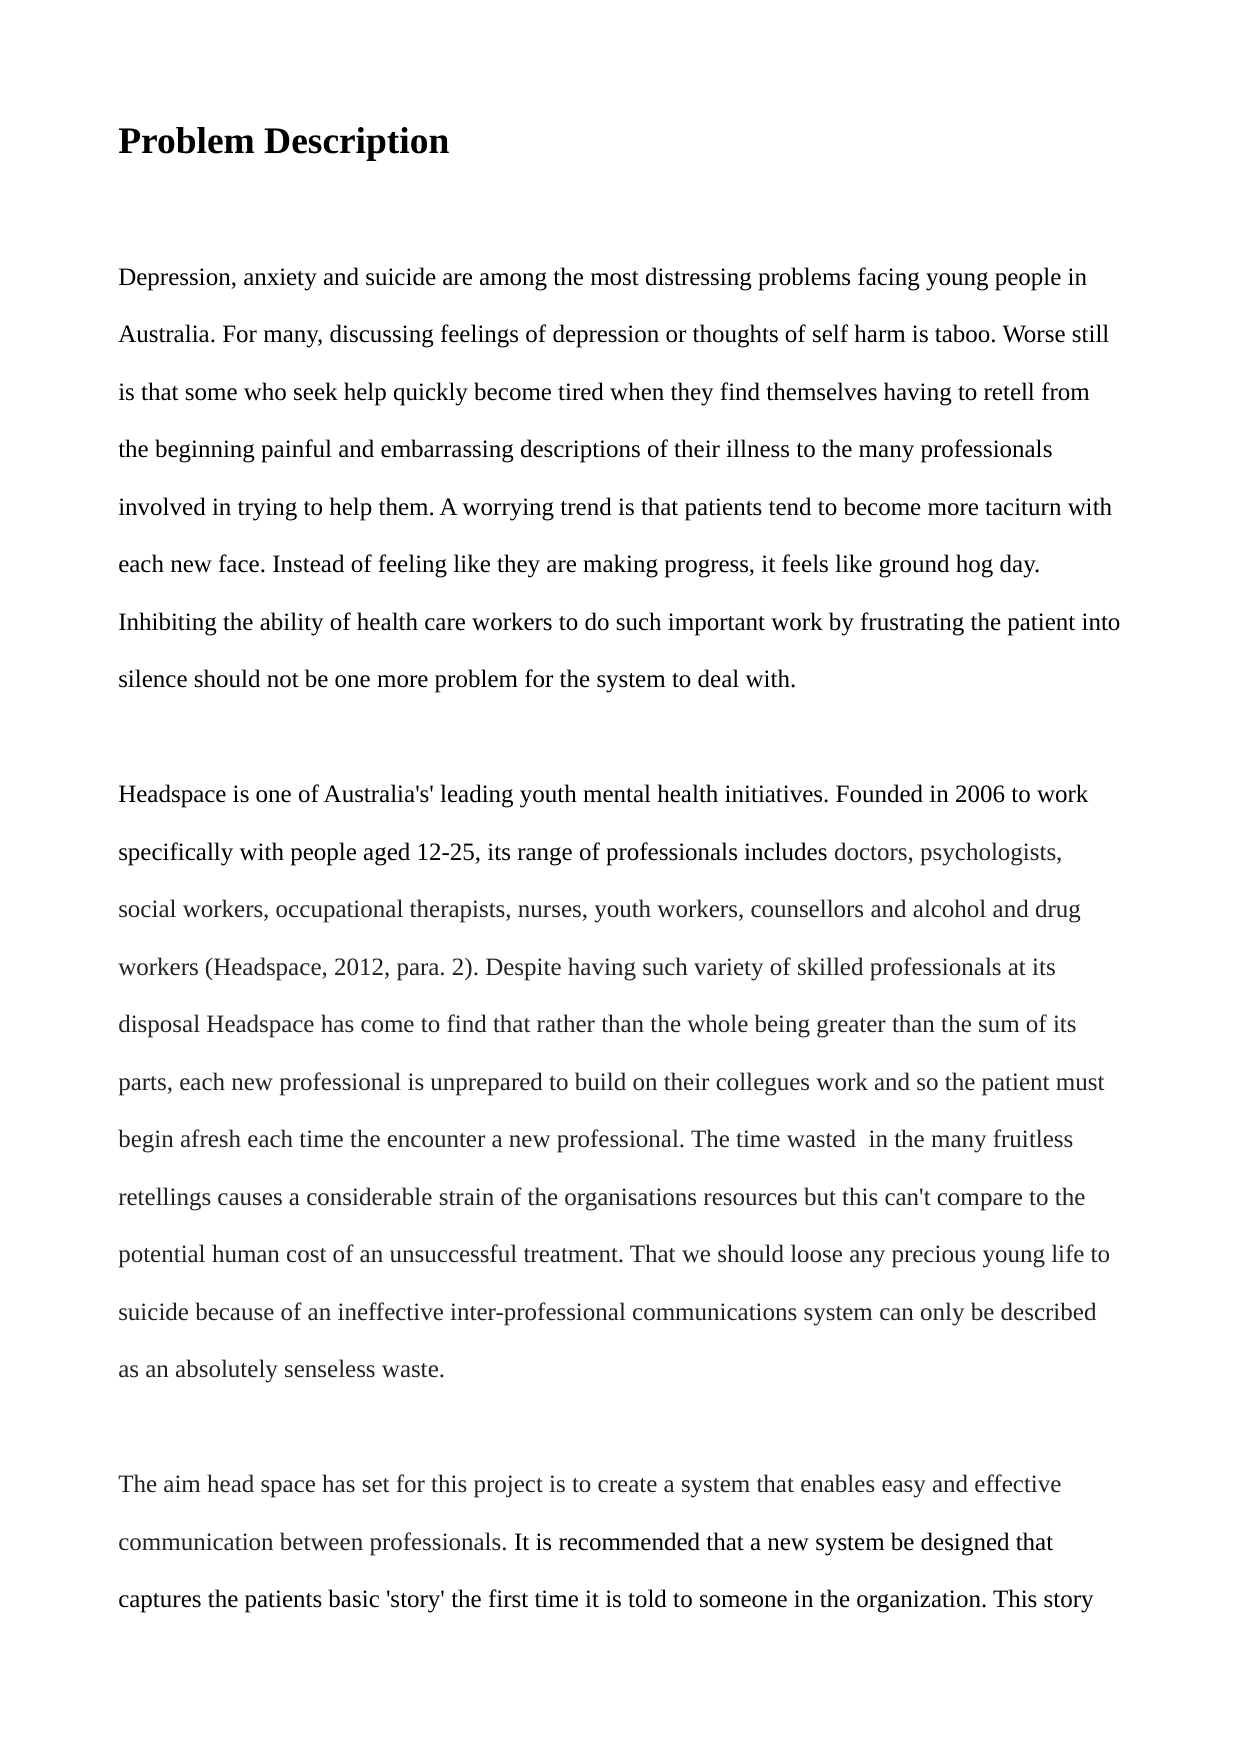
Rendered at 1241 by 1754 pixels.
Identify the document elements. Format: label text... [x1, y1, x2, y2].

text Depression, anxiety and suicide are among the most distressing problems facing young people in Australia. For many, discussing feelings of depression or thoughts of self harm is taboo. Worse still is that some who seek help quickly become tired when they find themselves having to retell from the beginning painful and embarrassing descriptions of their illness to the many professionals involved in trying to help them. A worrying trend is that patients tend to become more taciturn with each new face. Instead of feeling like they are making progress, it feels like ground hog day. Inhibiting the ability of health care workers to do such important work by frustrating the patient into silence should not be one more problem for the system to deal with. [118, 262, 1122, 693]
text Headspace is one of Australia's' leading youth mental health initiatives. Founded in 2006 to work specifically with people aged 12-25, its range of professionals includes doctors, psychologists, social workers, occupational therapists, nurses, youth workers, counsellors and alcohol and drug workers (Headspace, 2012, para. 2). Despite having such variety of skilled professionals at its disposal Headspace has come to find that rather than the whole being greater than the sum of its parts, each new professional is unprepared to build on their collegues work and so the patient must begin afresh each time the encounter a new professional. The time wasted in the many fruitless retellings causes a considerable strain of the organisations resources but this can't compare to the potential human cost of an unsuccessful treatment. That we should loose any precious young life to suicide because of an ineffective inter-professional communications system can only be described as an absolutely senseless waste. [118, 779, 1122, 1383]
text Problem Description [118, 118, 1122, 161]
text The aim head space has set for this project is to create a system that enables easy and effective communication between professionals. It is recommended that a new system be designed that captures the patients basic 'story' the first time it is told to someone in the organization. This story [118, 1469, 1122, 1613]
